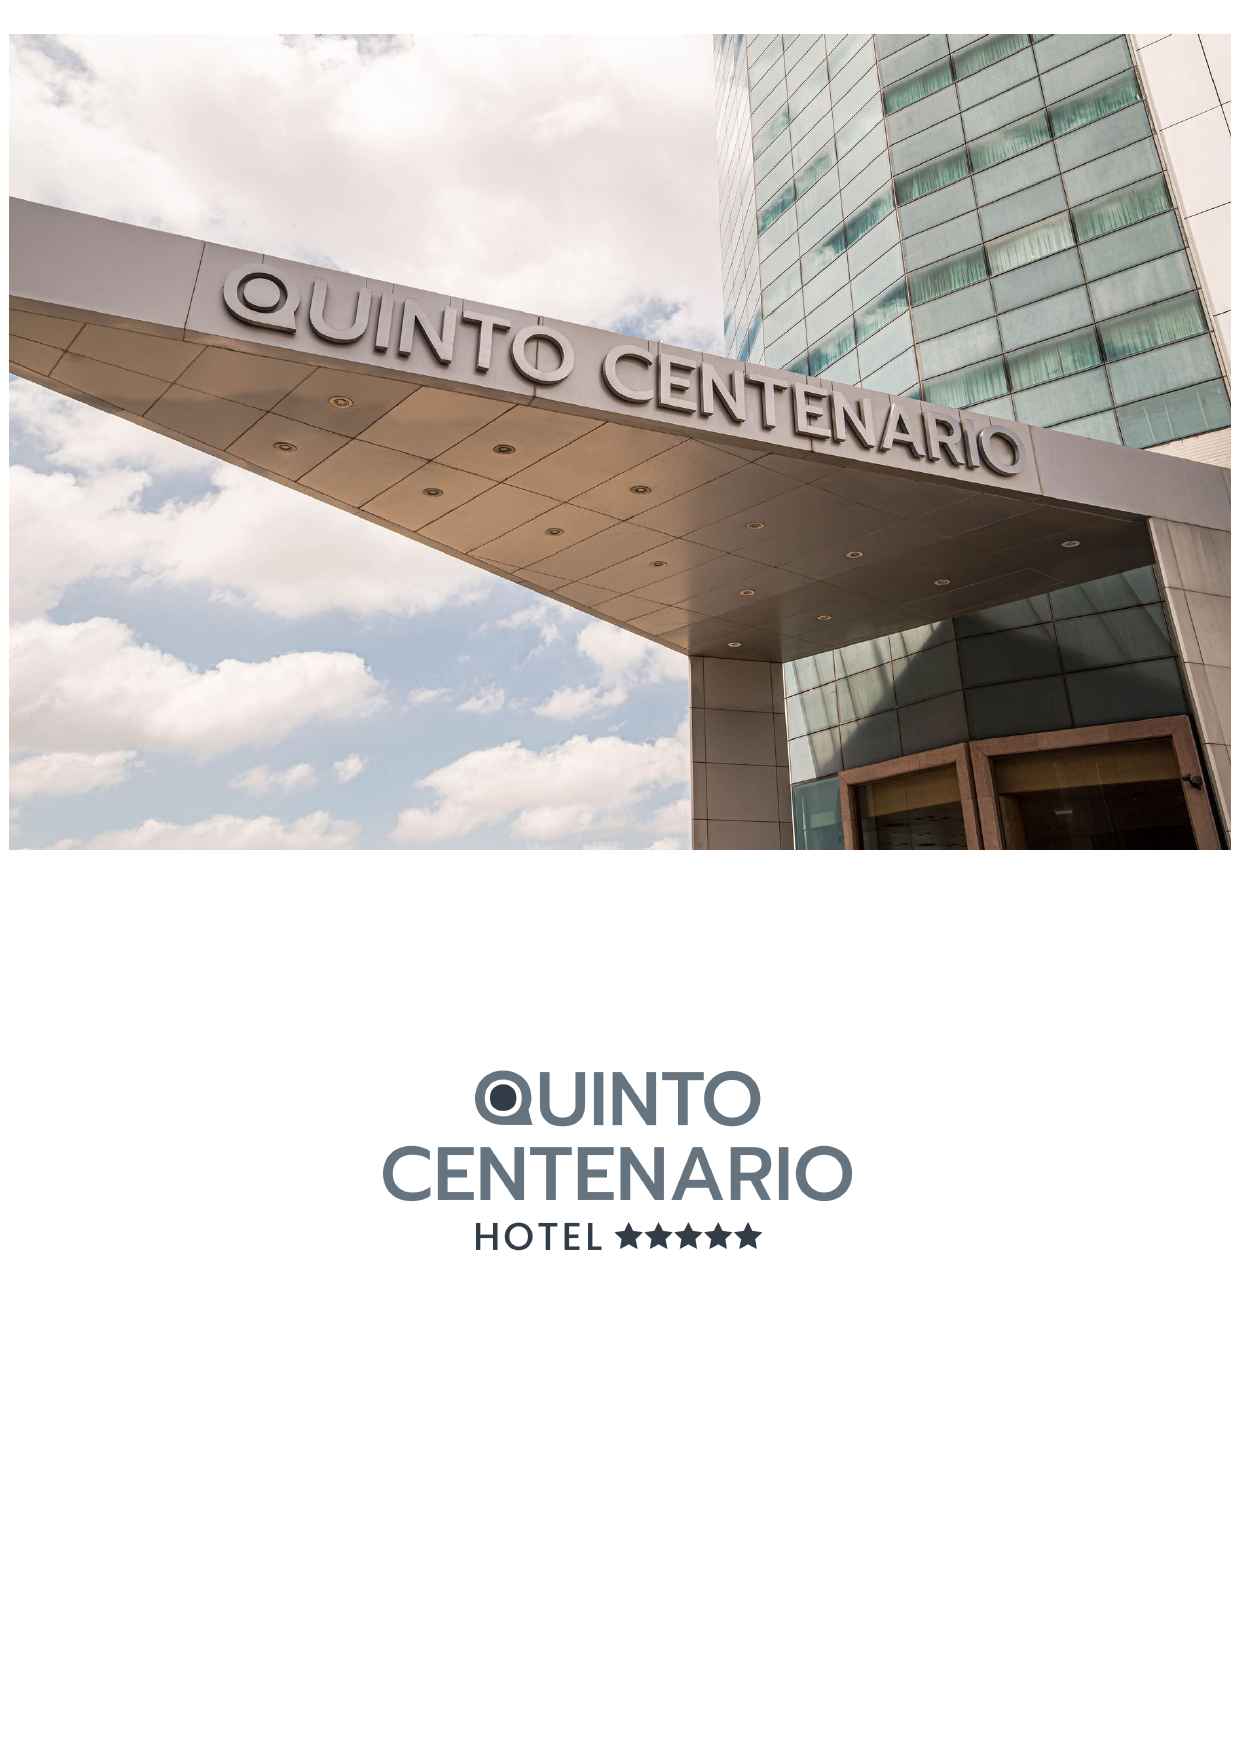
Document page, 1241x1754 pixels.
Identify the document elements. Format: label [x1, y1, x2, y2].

picture [9, 34, 1231, 850]
picture [383, 937, 852, 1406]
